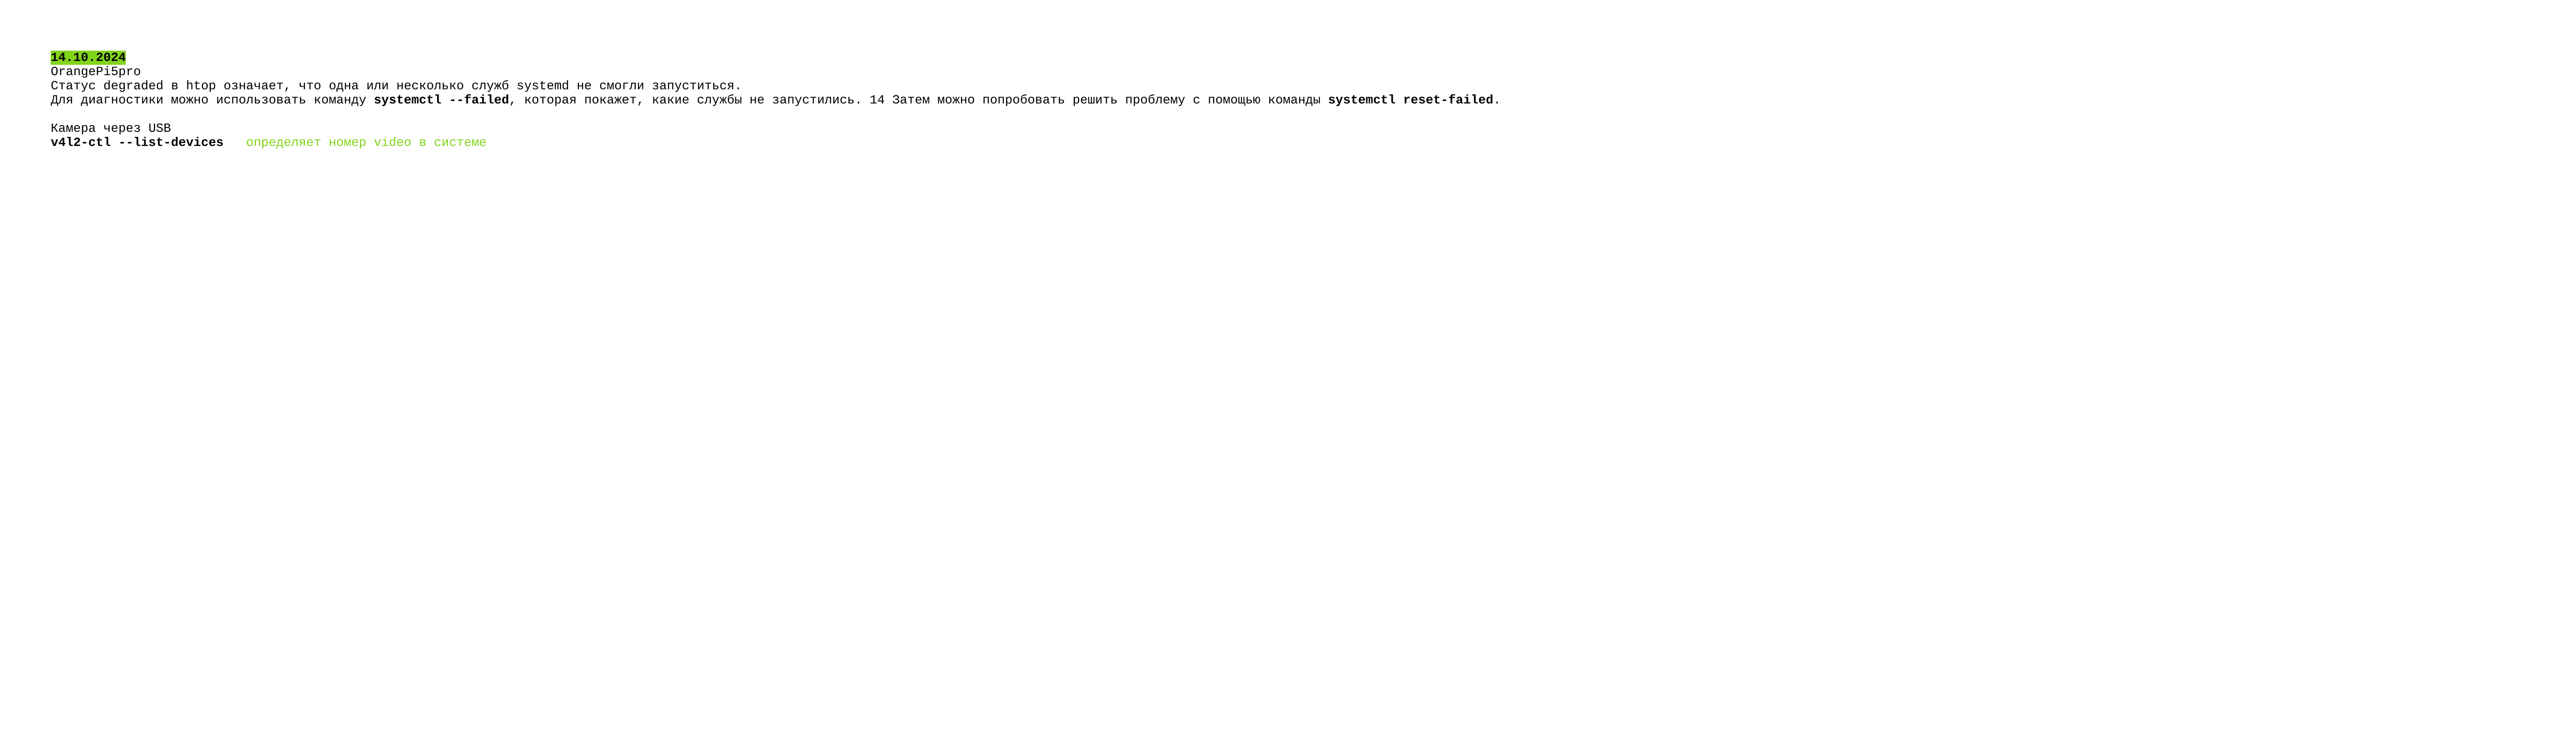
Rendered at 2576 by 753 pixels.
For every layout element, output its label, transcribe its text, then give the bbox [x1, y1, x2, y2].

text 14.10.2024 [51, 51, 2525, 65]
text Статус degraded в htop означает, что одна или несколько служб systemd не смогли запуститься. [51, 79, 2525, 93]
text Камера через USB [51, 121, 2525, 136]
text Для диагностики можно использовать команду systemctl --failed, которая покажет, какие службы не запустились. 14 Затем можно попробовать решить проблему с помощью команды systemctl reset-failed. [51, 93, 2525, 107]
text OrangePi5pro [51, 65, 2525, 79]
text v4l2-ctl --list-devices определяет номер video в системе [51, 136, 2525, 150]
